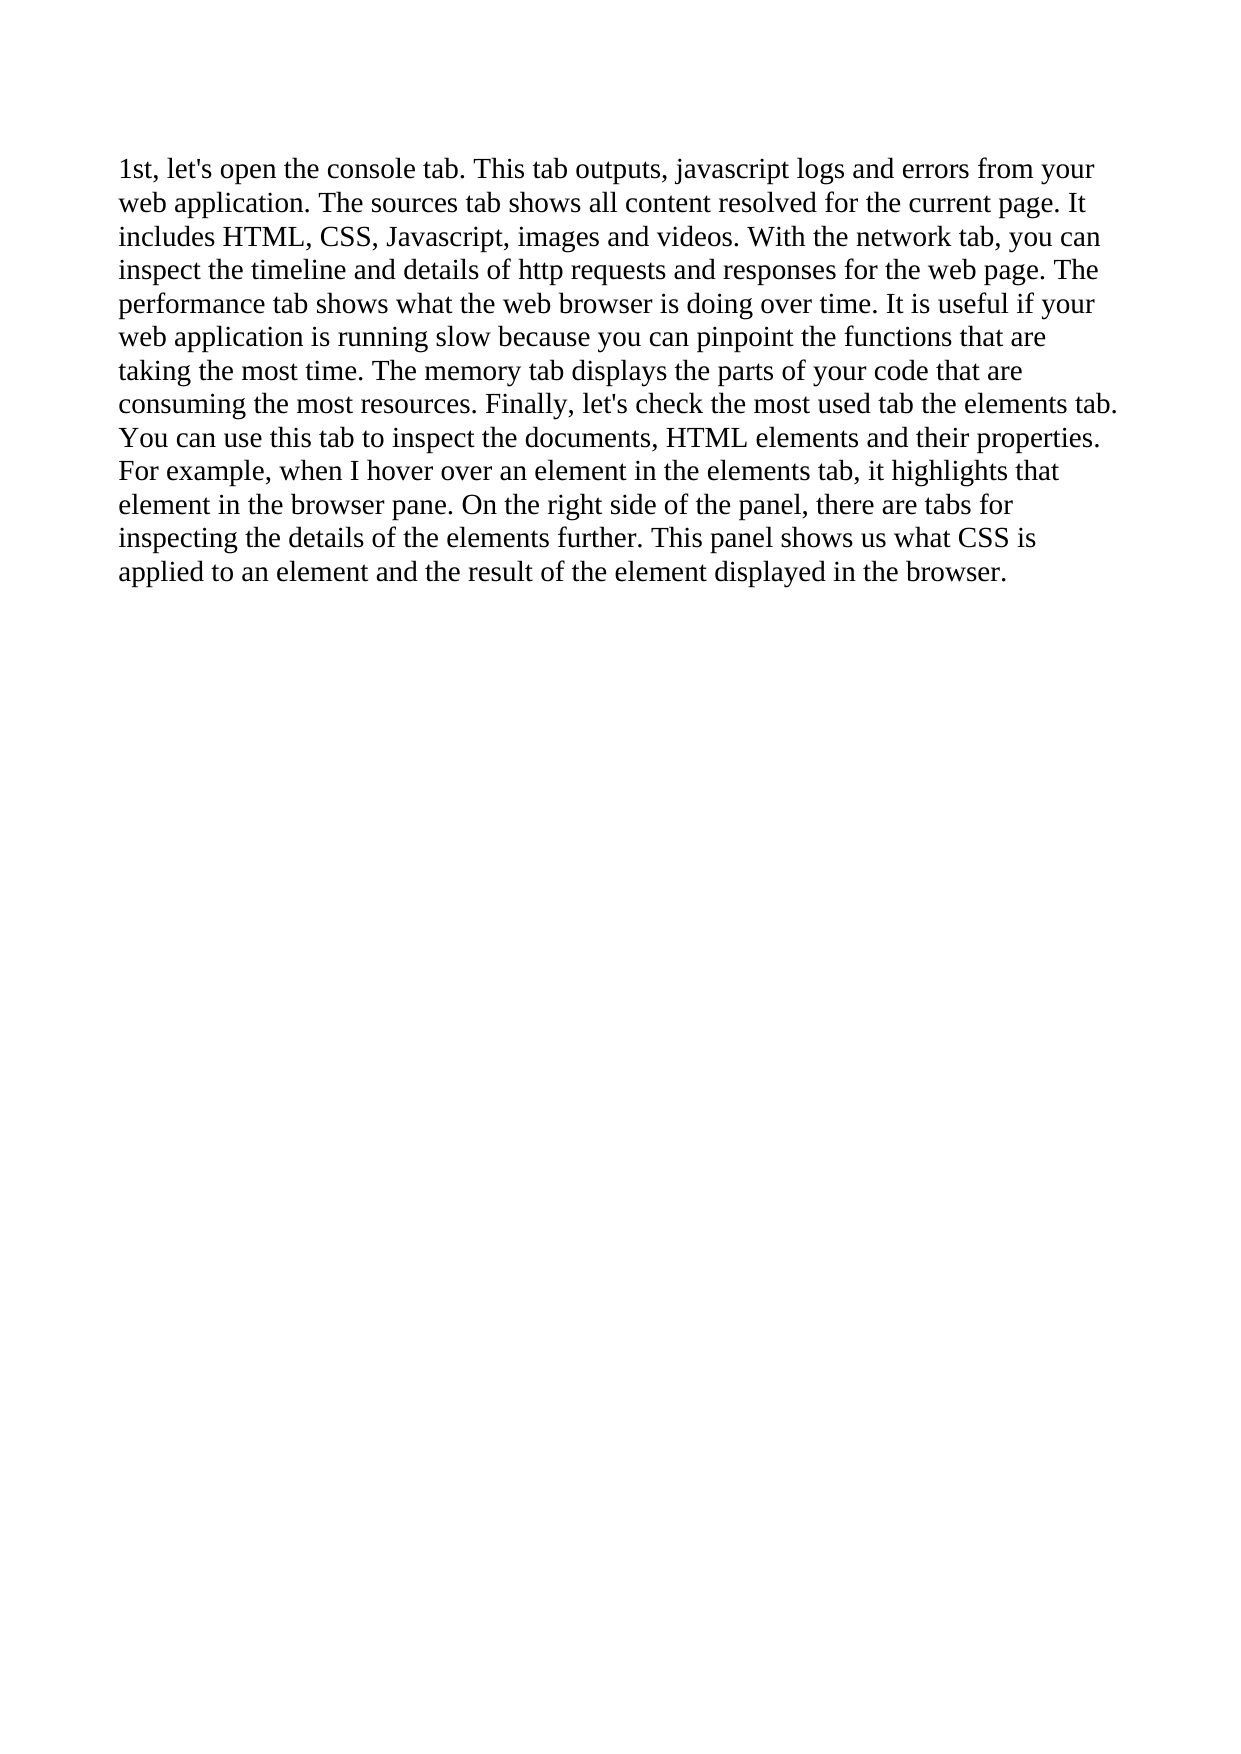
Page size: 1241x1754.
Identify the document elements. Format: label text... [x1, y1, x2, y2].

text 1st, let's open the console tab. This tab outputs, javascript logs and errors from your web application. The sources tab shows all content resolved for the current page. It includes HTML, CSS, Javascript, images and videos. With the network tab, you can inspect the timeline and details of http requests and responses for the web page. The performance tab shows what the web browser is doing over time. It is useful if your web application is running slow because you can pinpoint the functions that are taking the most time. The memory tab displays the parts of your code that are consuming the most resources. Finally, let's check the most used tab the elements tab. You can use this tab to inspect the documents, HTML elements and their properties. For example, when I hover over an element in the elements tab, it highlights that element in the browser pane. On the right side of the panel, there are tabs for inspecting the details of the elements further. This panel shows us what CSS is applied to an element and the result of the element displayed in the browser. [118, 152, 1122, 588]
